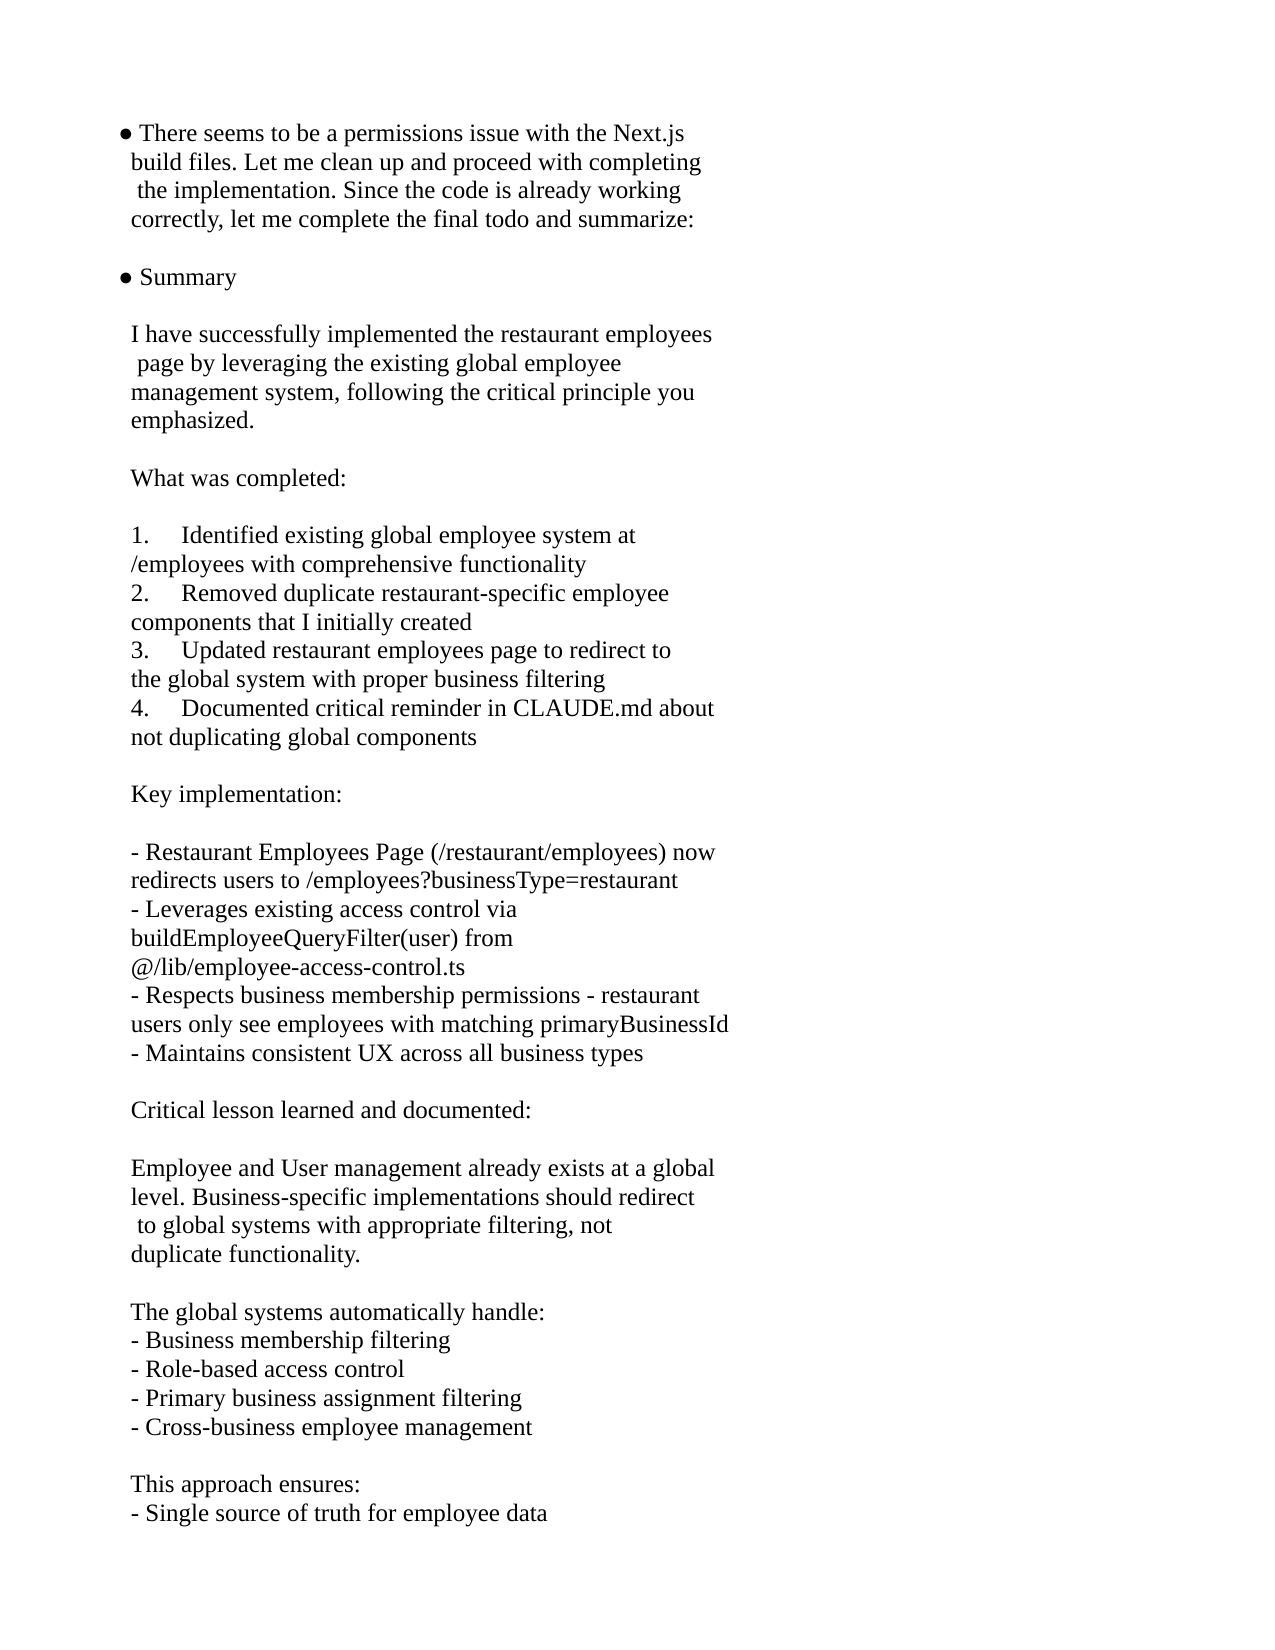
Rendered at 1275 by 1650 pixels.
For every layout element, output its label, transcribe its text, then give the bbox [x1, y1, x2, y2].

text users only see employees with matching primaryBusinessId [118, 1009, 1157, 1038]
text @/lib/employee-access-control.ts [118, 952, 1157, 981]
text not duplicating global components [118, 722, 1157, 751]
text 3. ✅ Updated restaurant employees page to redirect to [118, 636, 1157, 664]
text to global systems with appropriate filtering, not [118, 1211, 1157, 1239]
text - Primary business assignment filtering [118, 1383, 1157, 1412]
text /employees with comprehensive functionality [118, 549, 1157, 578]
text 4. ✅ Documented critical reminder in CLAUDE.md about [118, 693, 1157, 722]
text correctly, let me complete the final todo and summarize: [118, 204, 1157, 233]
text duplicate functionality. [118, 1239, 1157, 1268]
text ● Summary [118, 262, 1157, 291]
text I have successfully implemented the restaurant employees [118, 319, 1157, 348]
text - Maintains consistent UX across all business types [118, 1038, 1157, 1067]
text level. Business-specific implementations should redirect [118, 1182, 1157, 1211]
text emphasized. [118, 406, 1157, 434]
text management system, following the critical principle you [118, 377, 1157, 406]
text What was completed: [118, 463, 1157, 492]
text the global system with proper business filtering [118, 664, 1157, 693]
text - Restaurant Employees Page (/restaurant/employees) now [118, 837, 1157, 866]
text The global systems automatically handle: [118, 1297, 1157, 1326]
text 1. ✅ Identified existing global employee system at [118, 521, 1157, 549]
text Key implementation: [118, 779, 1157, 808]
text - Single source of truth for employee data [118, 1498, 1157, 1527]
text 2. ✅ Removed duplicate restaurant-specific employee [118, 578, 1157, 607]
text components that I initially created [118, 607, 1157, 636]
text - Business membership filtering [118, 1326, 1157, 1354]
text Critical lesson learned and documented: [118, 1096, 1157, 1124]
text the implementation. Since the code is already working [118, 176, 1157, 204]
text page by leveraging the existing global employee [118, 348, 1157, 377]
text - Respects business membership permissions - restaurant [118, 981, 1157, 1009]
text build files. Let me clean up and proceed with completing [118, 147, 1157, 176]
text This approach ensures: [118, 1469, 1157, 1498]
text buildEmployeeQueryFilter(user) from [118, 923, 1157, 952]
text - Role-based access control [118, 1354, 1157, 1383]
text Employee and User management already exists at a global [118, 1153, 1157, 1182]
text redirects users to /employees?businessType=restaurant [118, 866, 1157, 894]
text - Leverages existing access control via [118, 894, 1157, 923]
text ● There seems to be a permissions issue with the Next.js [118, 118, 1157, 147]
text - Cross-business employee management [118, 1412, 1157, 1441]
